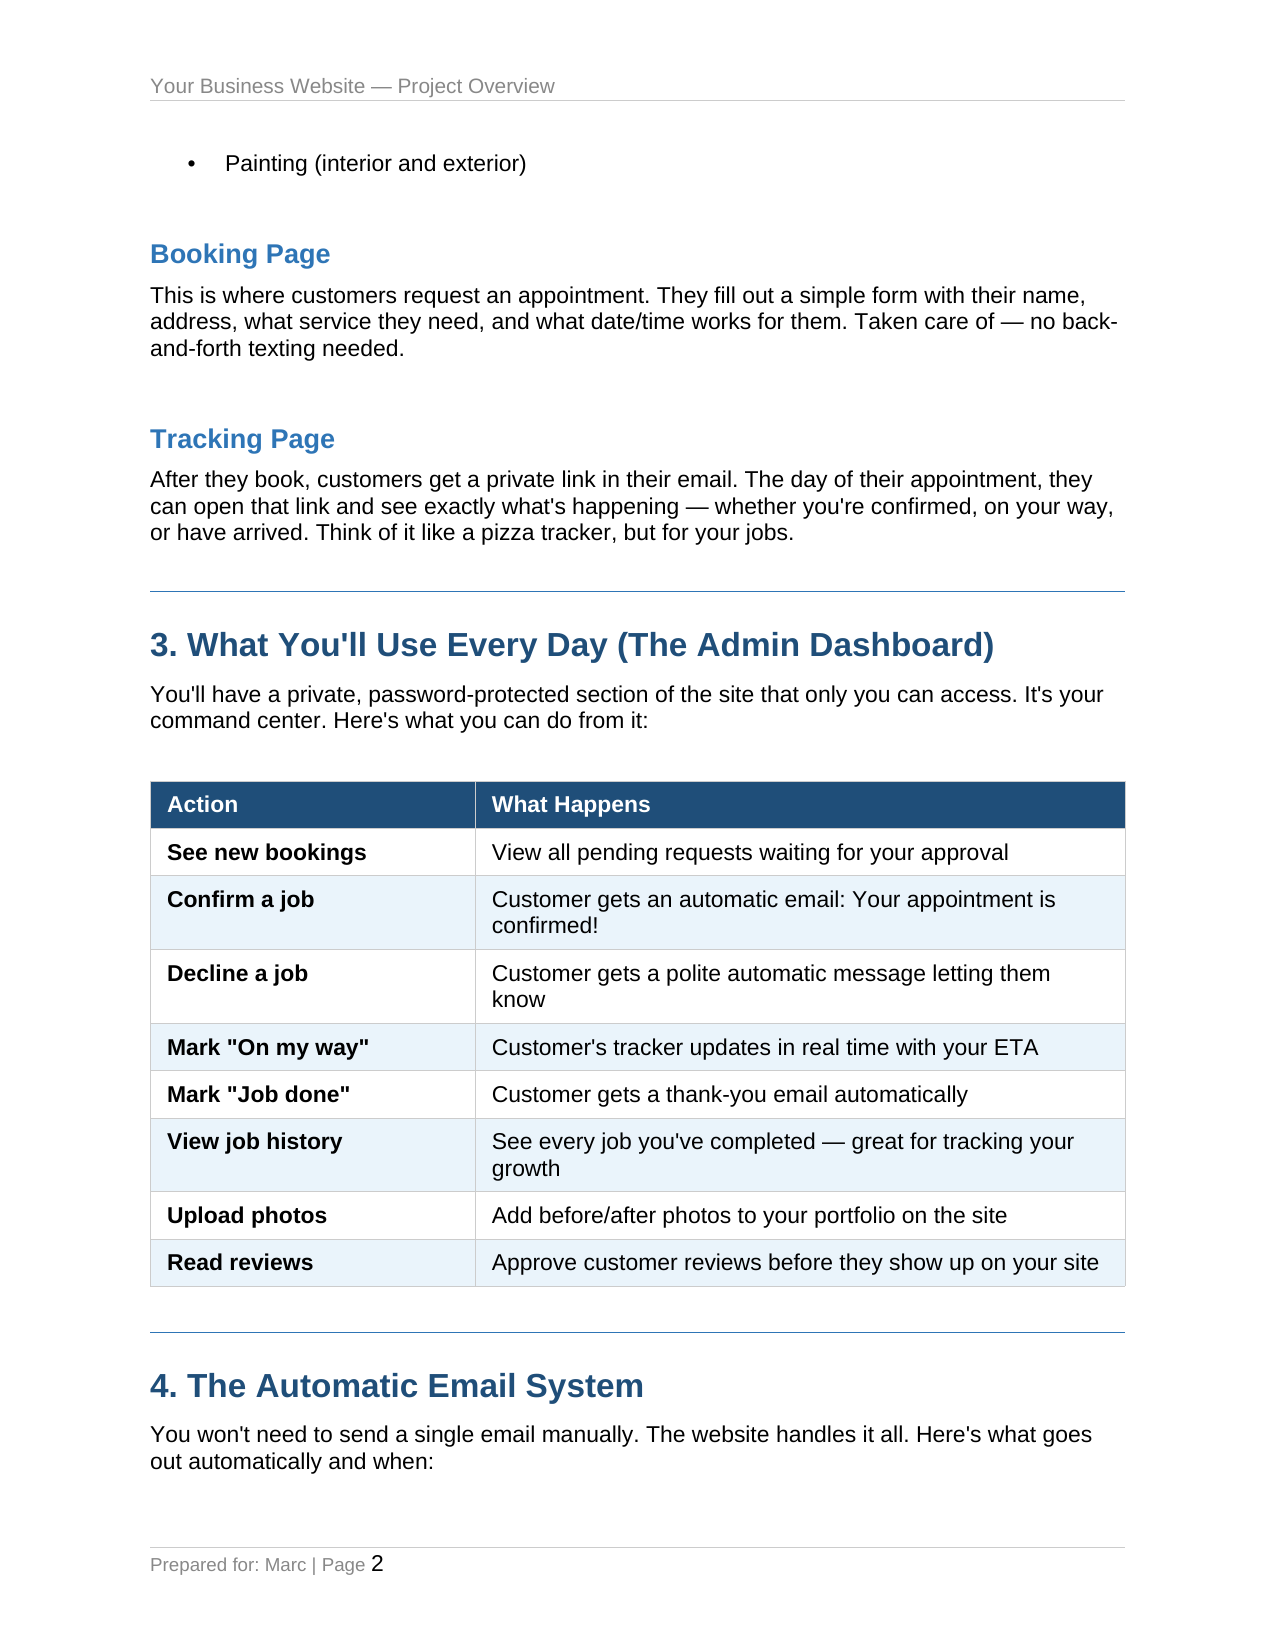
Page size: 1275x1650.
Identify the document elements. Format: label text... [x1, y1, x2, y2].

text You won't need to send a single email manually. The website handles it all. Here's what goes out automatically and when: [150, 1421, 1125, 1474]
table_header What Happens [476, 782, 1125, 828]
text You'll have a private, password-protected section of the site that only you can access. It's your command center. Here's what you can do from it: [150, 681, 1125, 733]
table_cell Customer's tracker updates in real time with your ETA [476, 1024, 1125, 1070]
table_cell Customer gets an automatic email: Your appointment is confirmed! [476, 876, 1125, 949]
table_cell Add before/after photos to your portfolio on the site [476, 1192, 1125, 1239]
table_cell Decline a job [151, 950, 475, 1023]
subtitle Tracking Page [150, 423, 1125, 454]
text After they book, customers get a private link in their email. The day of their appointment, they can open that link and see exactly what's happening — whether you're confirmed, on your way, or have arrived. Think of it like a pizza tracker, but for your jobs. [150, 466, 1125, 546]
list Painting (interior and exterior) [187, 150, 1125, 176]
table_cell View all pending requests waiting for your approval [476, 829, 1125, 875]
table_cell Read reviews [151, 1240, 475, 1286]
table_cell Approve customer reviews before they show up on your site [476, 1240, 1125, 1286]
table_header Action [151, 782, 475, 828]
table_cell Upload photos [151, 1192, 475, 1239]
subtitle 4. The Automatic Email System [150, 1366, 1125, 1405]
table_cell See every job you've completed — great for tracking your growth [476, 1119, 1125, 1191]
table_cell See new bookings [151, 829, 475, 875]
table_cell Customer gets a thank-you email automatically [476, 1071, 1125, 1118]
subtitle 3. What You'll Use Every Day (The Admin Dashboard) [150, 626, 1125, 664]
table_cell View job history [151, 1119, 475, 1191]
text This is where customers request an appointment. They fill out a simple form with their name, address, what service they need, and what date/time works for them. Taken care of — no back-and-forth texting needed. [150, 282, 1125, 361]
table_cell Confirm a job [151, 876, 475, 949]
table_cell Customer gets a polite automatic message letting them know [476, 950, 1125, 1023]
table_cell Mark "Job done" [151, 1071, 475, 1118]
subtitle Booking Page [150, 238, 1125, 269]
table_cell Mark "On my way" [151, 1024, 475, 1070]
